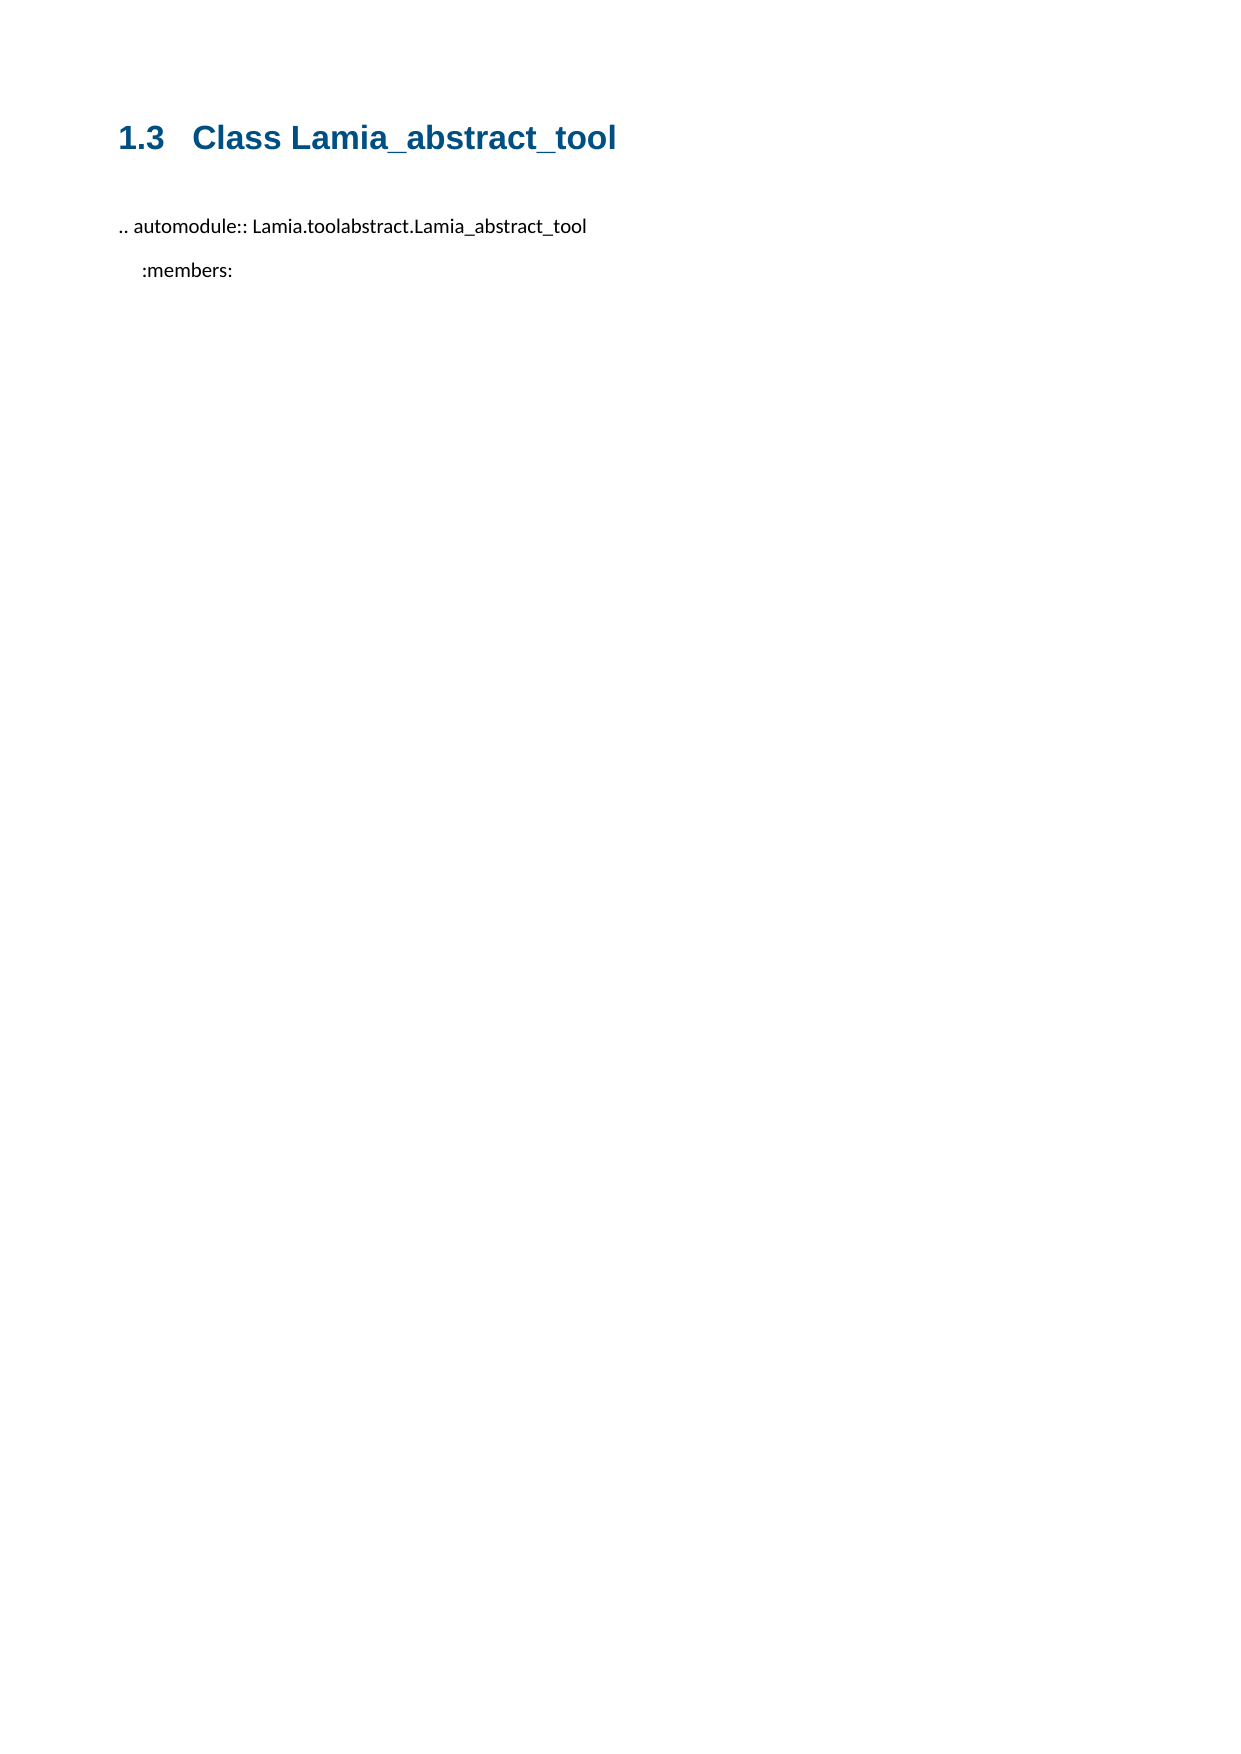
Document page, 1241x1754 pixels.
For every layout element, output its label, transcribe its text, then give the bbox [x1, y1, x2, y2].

text .. automodule:: Lamia.toolabstract.Lamia_abstract_tool [118, 213, 1122, 238]
text :members: [118, 257, 1122, 282]
subtitle Class Lamia_abstract_tool [118, 118, 1122, 157]
